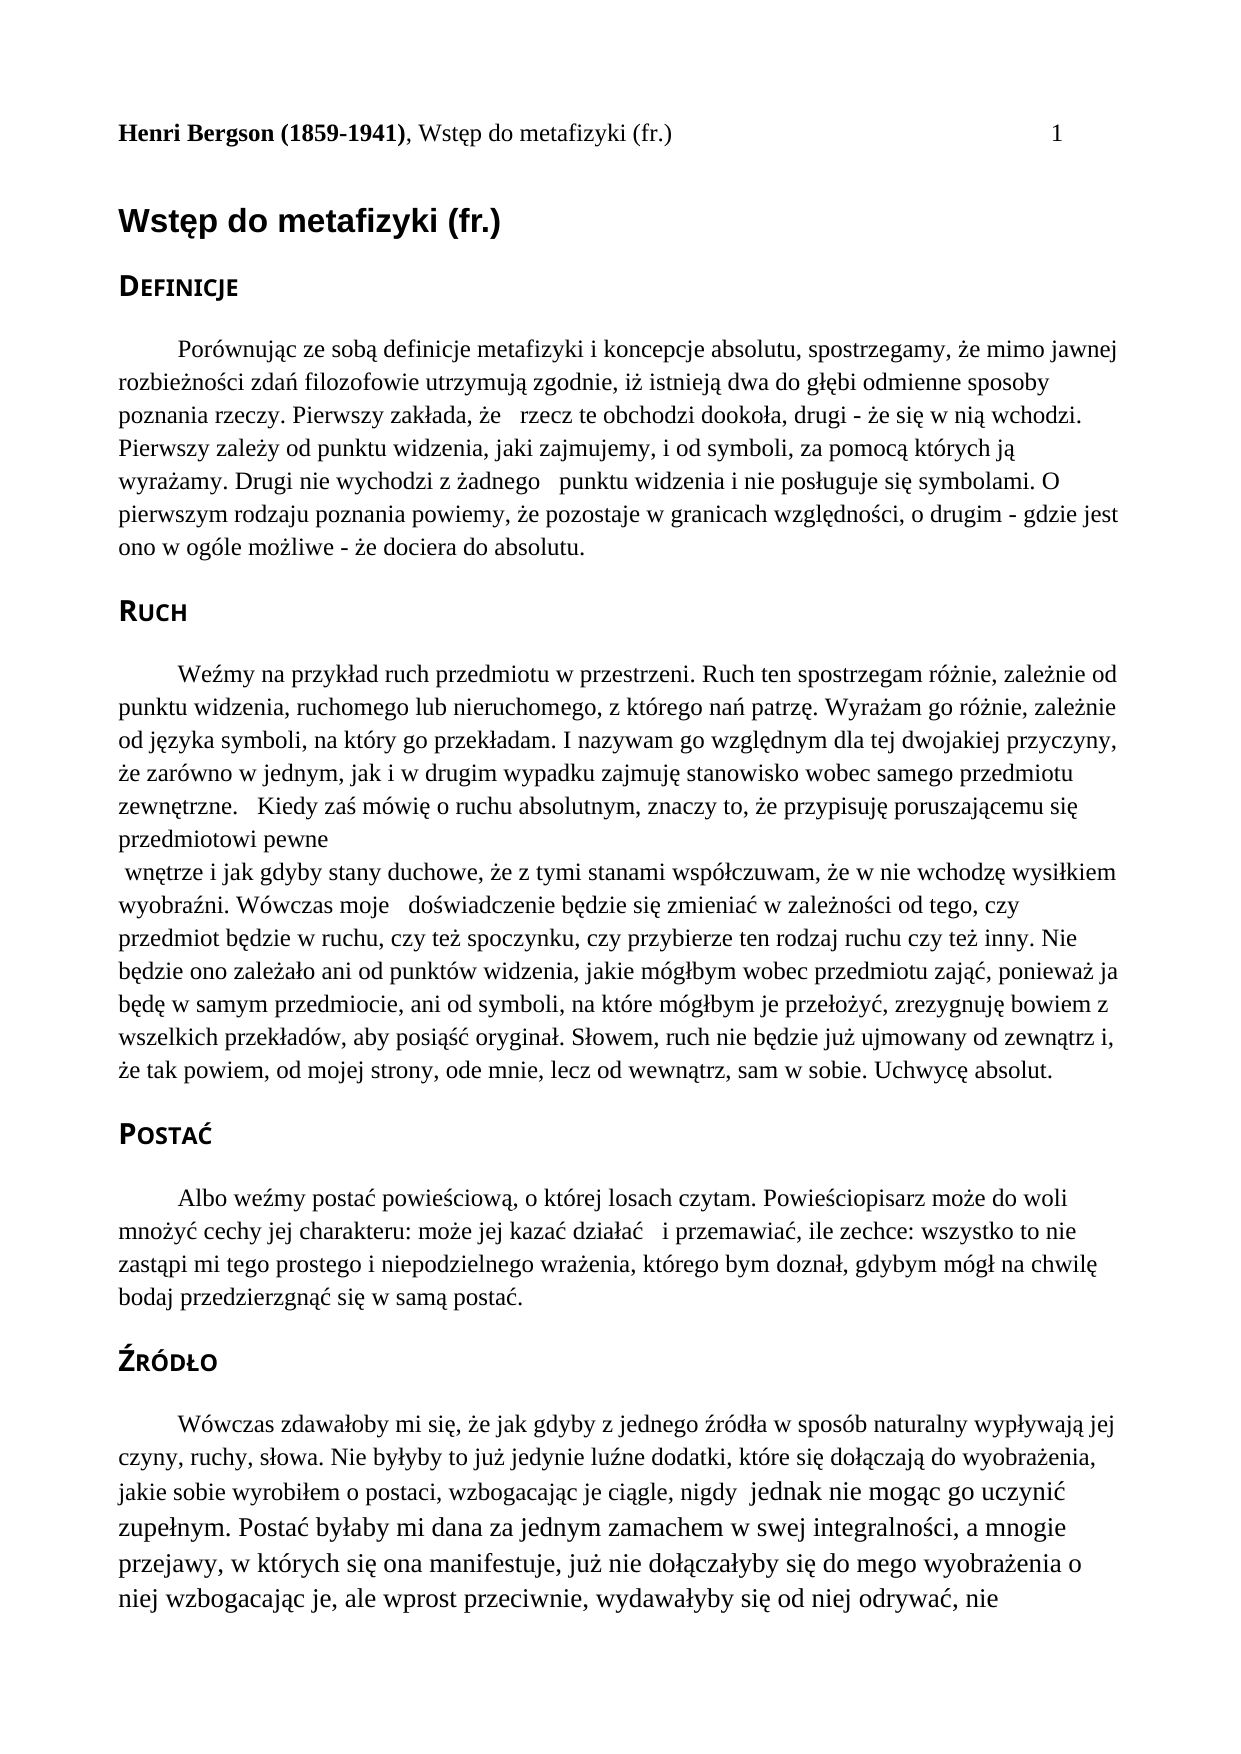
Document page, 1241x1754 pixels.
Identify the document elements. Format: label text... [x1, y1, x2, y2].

subtitle Postać [118, 1113, 1122, 1153]
subtitle Ruch [118, 590, 1122, 630]
text Porównując ze sobą definicje metafizyki i koncepcje absolutu, spostrzegamy, że mimo jawnej rozbieżności zdań filozofowie utrzymują zgodnie, iż istnieją dwa do głębi odmienne sposoby poznania rzeczy. Pierwszy zakłada, że rzecz te obchodzi dookoła, drugi - że się w nią wchodzi. Pierwszy zależy od punktu widzenia, jaki zajmujemy, i od symboli, za pomocą których ją wyrażamy. Drugi nie wychodzi z żadnego punktu widzenia i nie posługuje się symbolami. O pierwszym rodzaju poznania powiemy, że pozostaje w granicach względności, o drugim - gdzie jest ono w ogóle możliwe - że dociera do absolutu. [118, 334, 1122, 561]
subtitle Definicje [118, 265, 1122, 304]
subtitle Źródło [118, 1340, 1122, 1379]
text Weźmy na przykład ruch przedmiotu w przestrzeni. Ruch ten spostrzegam różnie, zależnie od punktu widzenia, ruchomego lub nieruchomego, z którego nań patrzę. Wyrażam go różnie, zależnie od języka symboli, na który go przekładam. I nazywam go względnym dla tej dwojakiej przyczyny, że zarówno w jednym, jak i w drugim wypadku zajmuję stanowisko wobec samego przedmiotu zewnętrzne. Kiedy zaś mówię o ruchu absolutnym, znaczy to, że przypisuję poruszającemu się przedmiotowi pewne wnętrze i jak gdyby stany duchowe, że z tymi stanami współczuwam, że w nie wchodzę wysiłkiem wyobraźni. Wówczas moje doświadczenie będzie się zmieniać w zależności od tego, czy przedmiot będzie w ruchu, czy też spoczynku, czy przybierze ten rodzaj ruchu czy też inny. Nie będzie ono zależało ani od punktów widzenia, jakie mógłbym wobec przedmiotu zająć, ponieważ ja będę w samym przedmiocie, ani od symboli, na które mógłbym je przełożyć, zrezygnuję bowiem z wszelkich przekładów, aby posiąść oryginał. Słowem, ruch nie będzie już ujmowany od zewnątrz i, że tak powiem, od mojej strony, ode mnie, lecz od wewnątrz, sam w sobie. Uchwycę absolut. [118, 659, 1122, 1084]
text Wówczas zdawałoby mi się, że jak gdyby z jednego źródła w sposób naturalny wypływają jej czyny, ruchy, słowa. Nie byłyby to już jedynie luźne dodatki, które się dołączają do wyobrażenia, jakie sobie wyrobiłem o postaci, wzbogacając je ciągle, nigdy jednak nie mogąc go uczynić zupełnym. Postać byłaby mi dana za jednym zamachem w swej integralności, a mnogie przejawy, w których się ona manifestuje, już nie dołączałyby się do mego wyobrażenia o niej wzbogacając je, ale wprost przeciwnie, wydawałyby się od niej odrywać, nie [118, 1409, 1122, 1614]
subtitle Wstęp do metafizyki (fr.) [118, 201, 1122, 240]
text Albo weźmy postać powieściową, o której losach czytam. Powieściopisarz może do woli mnożyć cechy jej charakteru: może jej kazać działać i przemawiać, ile zechce: wszystko to nie zastąpi mi tego prostego i niepodzielnego wrażenia, którego bym doznał, gdybym mógł na chwilę bodaj przedzierzgnąć się w samą postać. [118, 1183, 1122, 1311]
